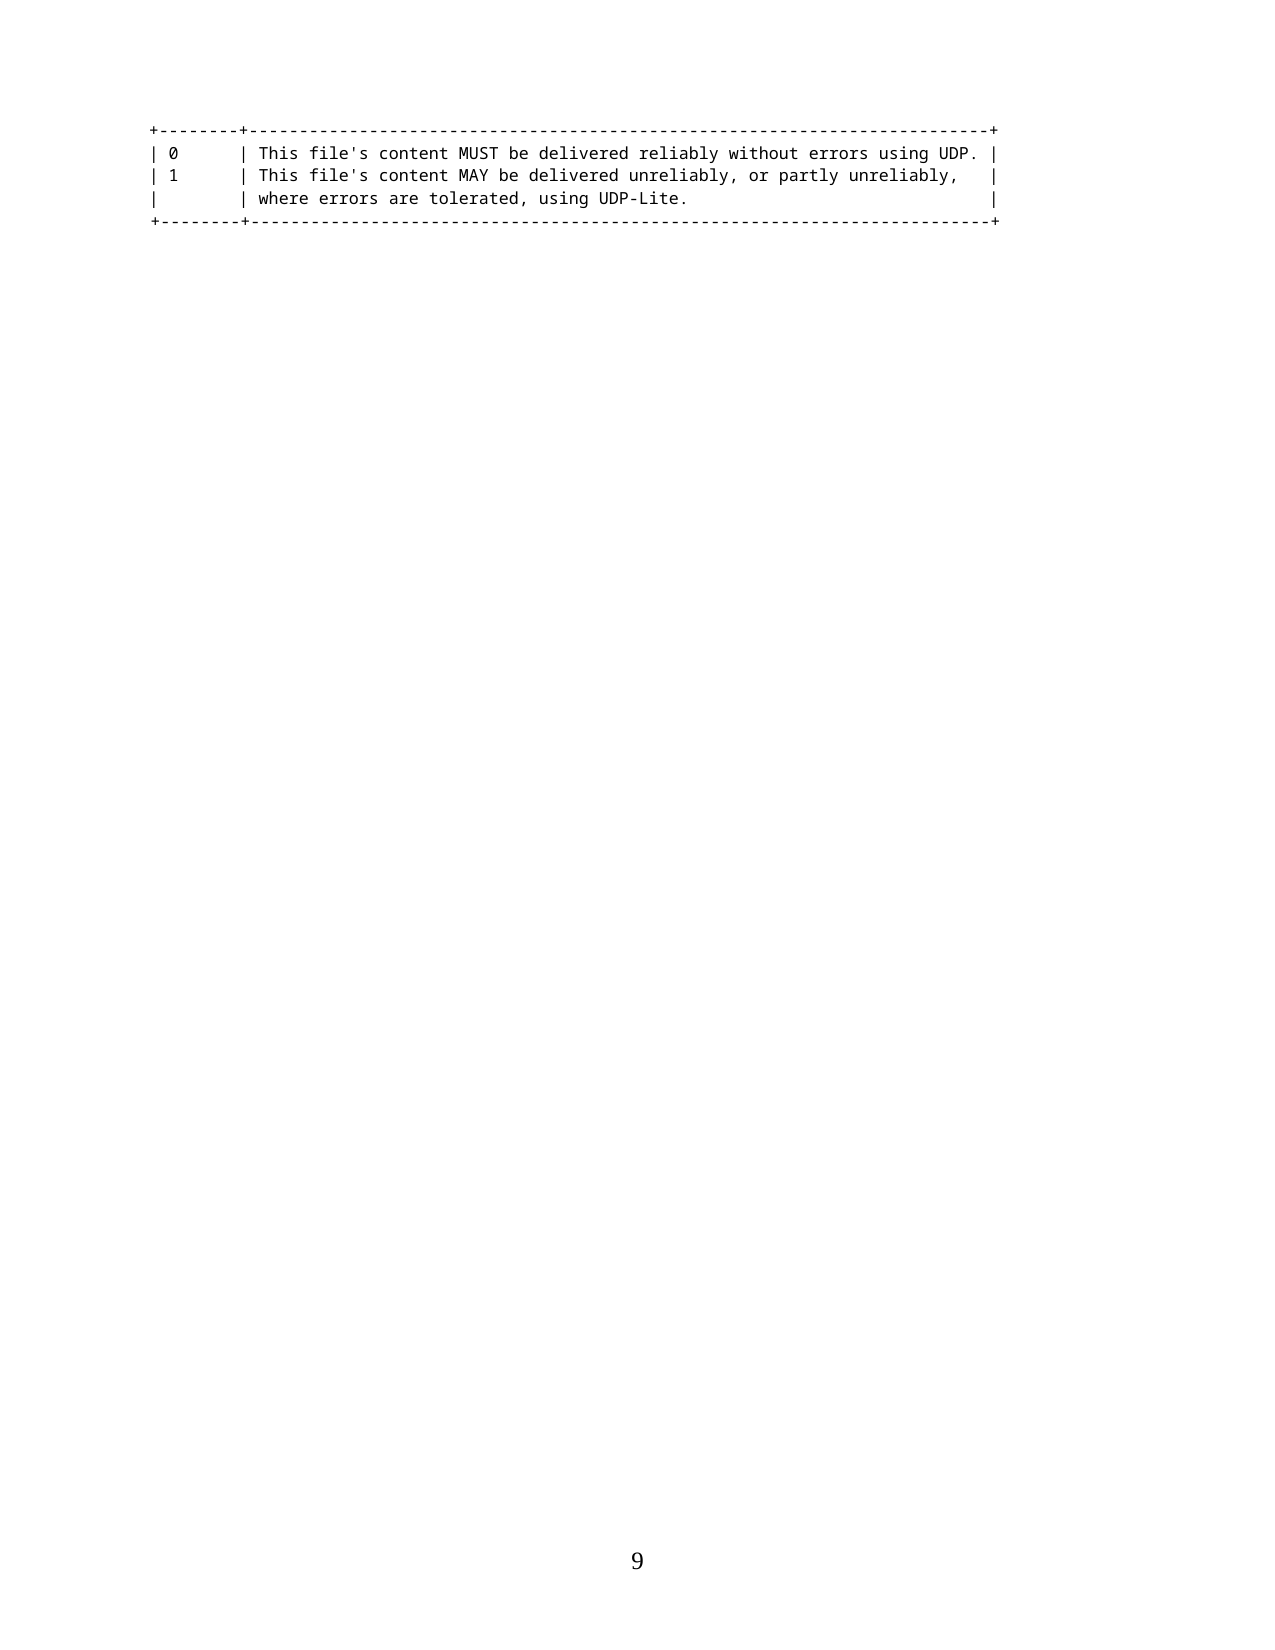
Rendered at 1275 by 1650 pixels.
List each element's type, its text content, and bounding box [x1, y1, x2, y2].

text | 1 | This file's content MAY be delivered unreliably, or partly unreliably, | [118, 164, 1156, 187]
text | | where errors are tolerated, using UDP-Lite. | [118, 187, 1156, 209]
text +--------+--------------------------------------------------------------------------+ [118, 118, 1156, 141]
text +--------+--------------------------------------------------------------------------+ [150, 209, 1156, 232]
text | 0 | This file's content MUST be delivered reliably without errors using UDP. | [118, 141, 1156, 164]
